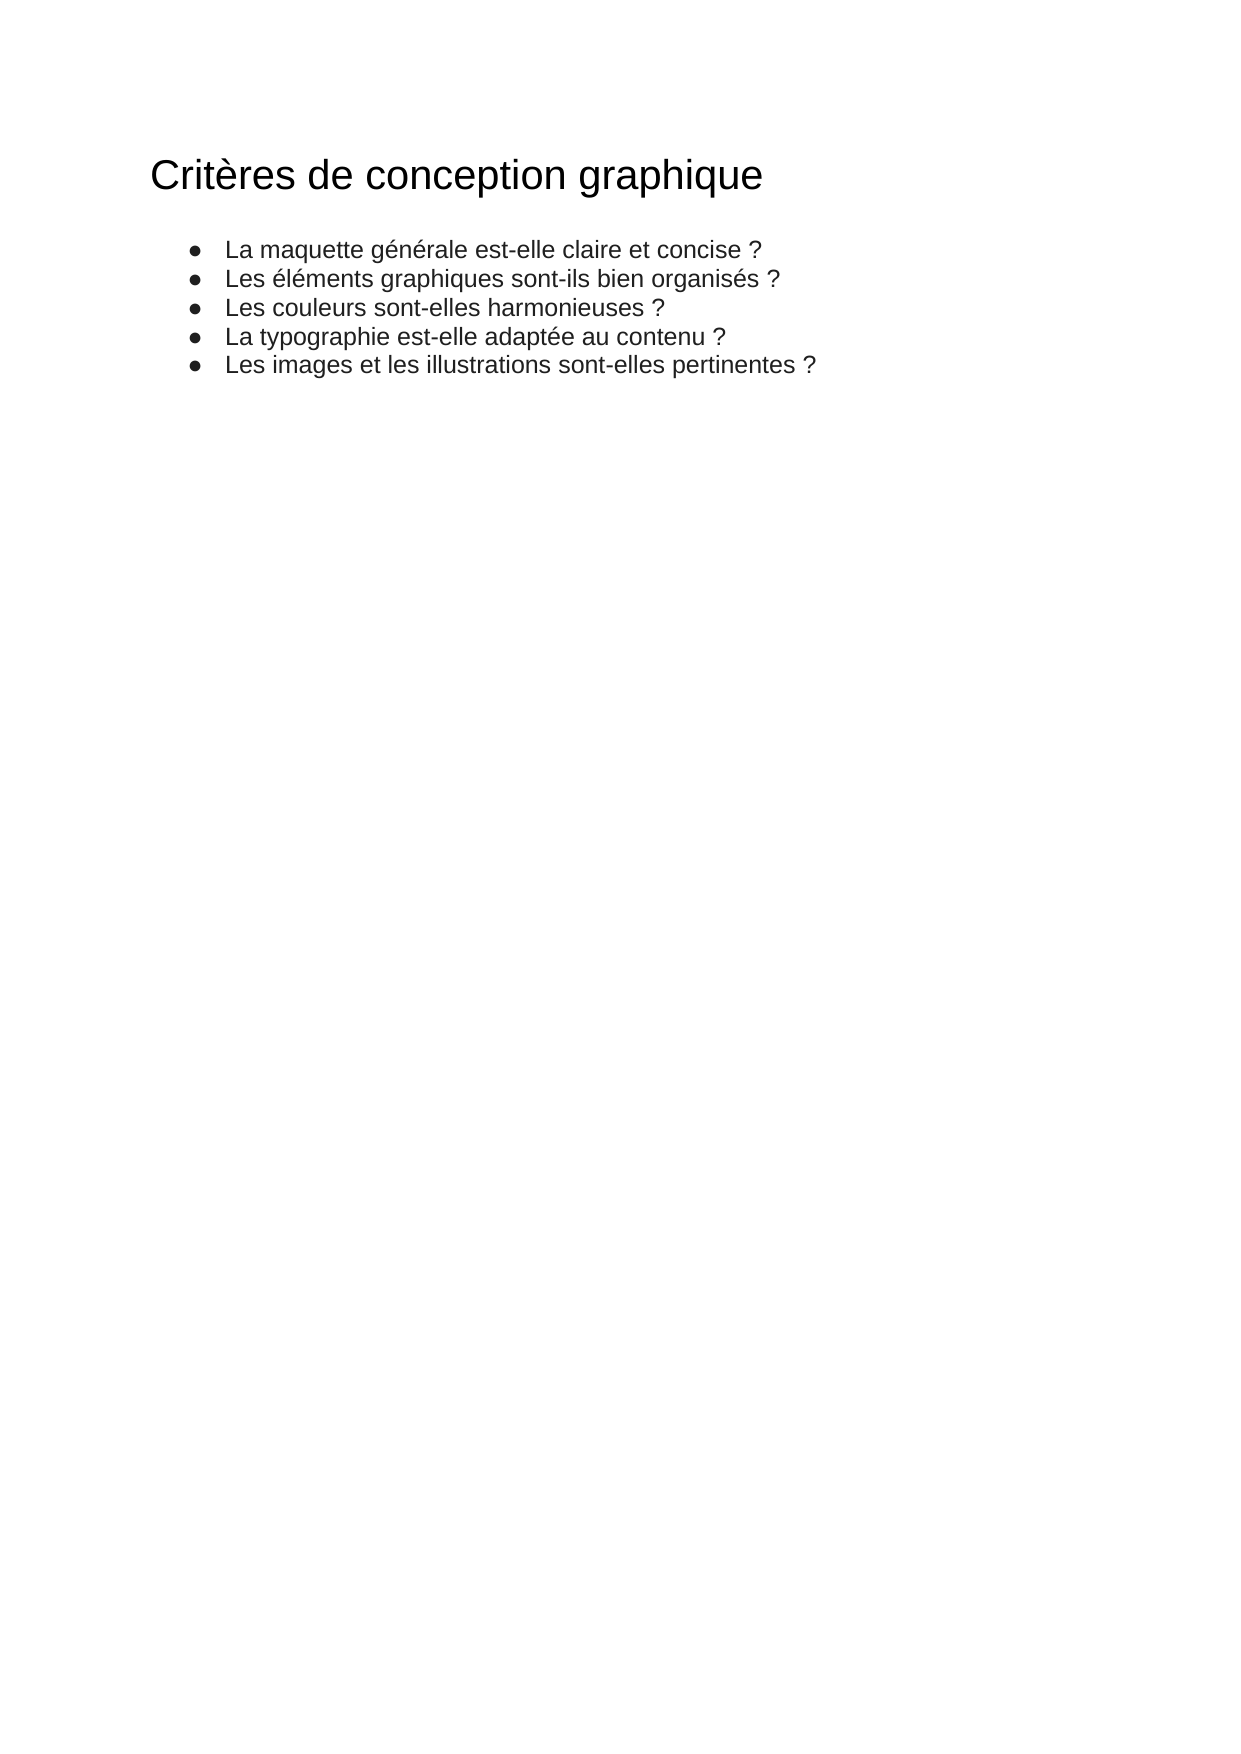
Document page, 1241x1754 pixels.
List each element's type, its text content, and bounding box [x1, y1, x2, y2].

list Les éléments graphiques sont-ils bien organisés ? [187, 264, 1090, 293]
subtitle Critères de conception graphique [150, 150, 1090, 198]
list La maquette générale est-elle claire et concise ? [187, 235, 1090, 264]
list La typographie est-elle adaptée au contenu ? [187, 322, 1090, 350]
list Les images et les illustrations sont-elles pertinentes ? [187, 350, 1090, 379]
list Les couleurs sont-elles harmonieuses ? [187, 293, 1090, 322]
